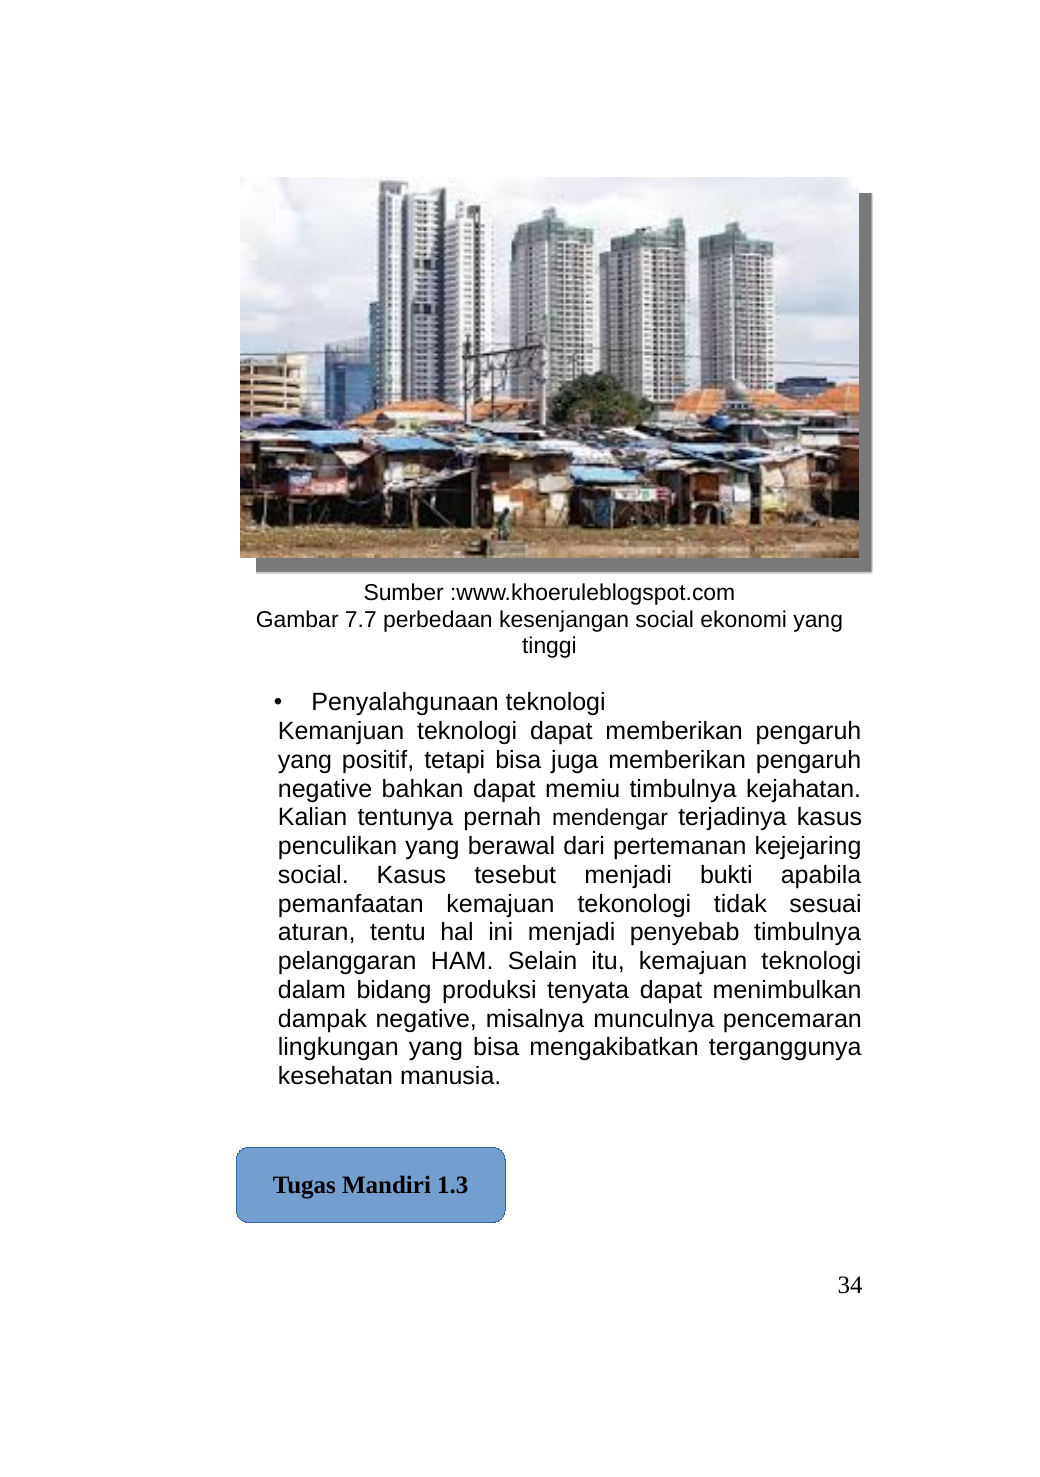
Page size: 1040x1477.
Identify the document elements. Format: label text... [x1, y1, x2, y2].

picture [240, 177, 859, 558]
text Kemanjuan teknologi dapat memberikan pengaruh yang positif, tetapi bisa juga memberikan pengaruh negative bahkan dapat memiu timbulnya kejahatan. Kalian tentunya pernah mendengar terjadinya kasus penculikan yang berawal dari pertemanan kejejaring social. Kasus tesebut menjadi bukti apabila pemanfaatan kemajuan tekonologi tidak sesuai aturan, tentu hal ini menjadi penyebab timbulnya pelanggaran HAM. Selain itu, kemajuan teknologi dalam bidang produksi tenyata dapat menimbulkan dampak negative, misalnya munculnya pencemaran lingkungan yang bisa mengakibatkan terganggunya kesehatan manusia. [278, 716, 862, 1090]
list Penyalahgunaan teknologi [274, 687, 862, 716]
text Sumber :www.khoeruleblogspot.com [236, 579, 862, 606]
text Gambar 7.7 perbedaan kesenjangan social ekonomi yang tinggi [236, 606, 862, 658]
